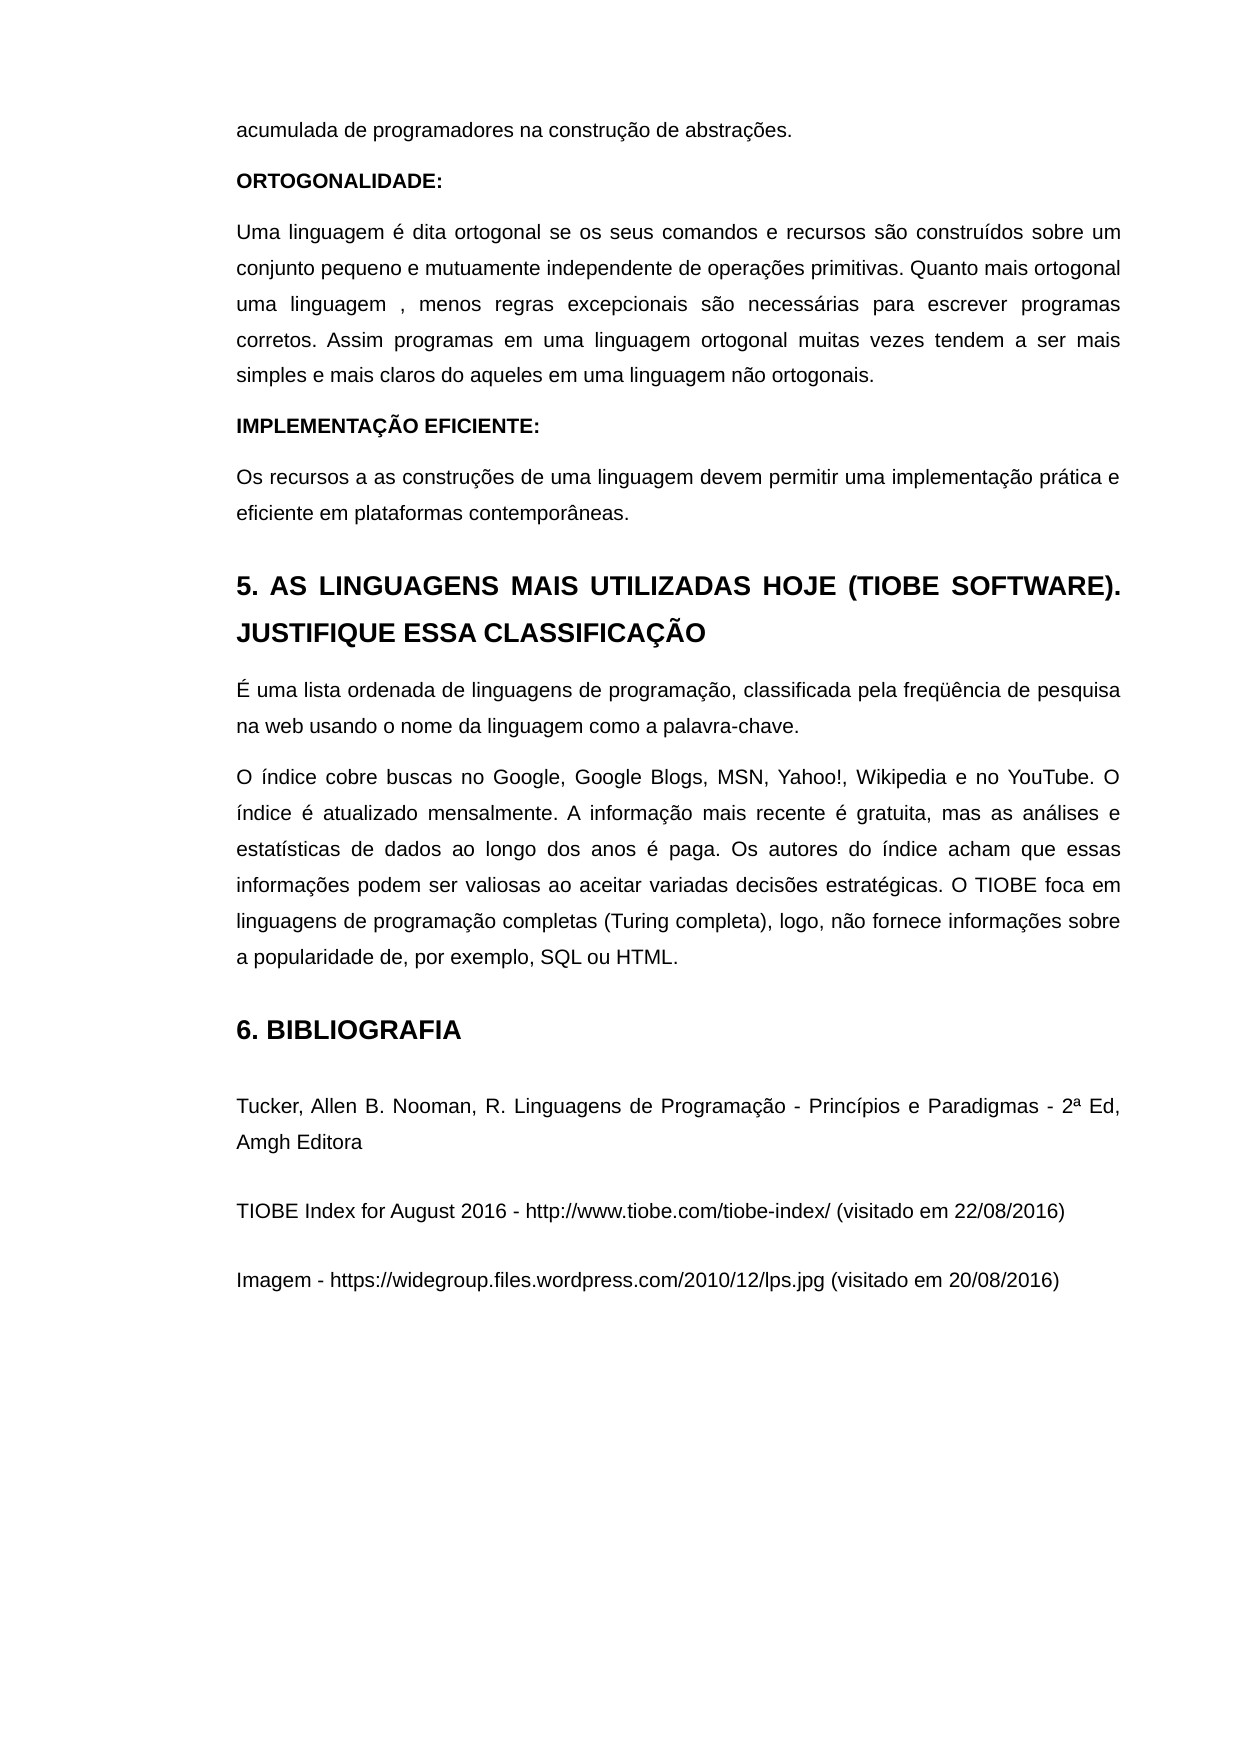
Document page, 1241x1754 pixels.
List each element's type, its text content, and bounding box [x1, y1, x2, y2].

text Imagem - https://widegroup.files.wordpress.com/2010/12/lps.jpg (visitado em 20/08/2016) [236, 1268, 1122, 1292]
subtitle 6. BIBLIOGRAFIA [236, 1014, 1122, 1045]
text É uma lista ordenada de linguagens de programação, classificada pela freqüência de pesquisa na web usando o nome da linguagem como a palavra-chave. [236, 678, 1122, 738]
text O índice cobre buscas no Google, Google Blogs, MSN, Yahoo!, Wikipedia e no YouTube. O índice é atualizado mensalmente. A informação mais recente é gratuita, mas as análises e estatísticas de dados ao longo dos anos é paga. Os autores do índice acham que essas informações podem ser valiosas ao aceitar variadas decisões estratégicas. O TIOBE foca em linguagens de programação completas (Turing completa), logo, não fornece informações sobre a popularidade de, por exemplo, SQL ou HTML. [236, 765, 1122, 969]
text ORTOGONALIDADE: [236, 169, 1122, 193]
subtitle 5. AS LINGUAGENS MAIS UTILIZADAS HOJE (TIOBE SOFTWARE). JUSTIFIQUE ESSA CLASSIFICAÇÃO [236, 570, 1122, 648]
text Os recursos a as construções de uma linguagem devem permitir uma implementação prática e eficiente em plataformas contemporâneas. [236, 465, 1122, 525]
text acumulada de programadores na construção de abstrações. [236, 118, 1122, 142]
text TIOBE Index for August 2016 - http://www.tiobe.com/tiobe-index/ (visitado em 22/08/2016) [236, 1199, 1122, 1223]
text IMPLEMENTAÇÃO EFICIENTE: [236, 414, 1122, 438]
text Uma linguagem é dita ortogonal se os seus comandos e recursos são construídos sobre um conjunto pequeno e mutuamente independente de operações primitivas. Quanto mais ortogonal uma linguagem , menos regras excepcionais são necessárias para escrever programas corretos. Assim programas em uma linguagem ortogonal muitas vezes tendem a ser mais simples e mais claros do aqueles em uma linguagem não ortogonais. [236, 219, 1122, 387]
text Tucker, Allen B. Nooman, R. Linguagens de Programação - Princípios e Paradigmas - 2ª Ed, Amgh Editora [236, 1094, 1122, 1154]
